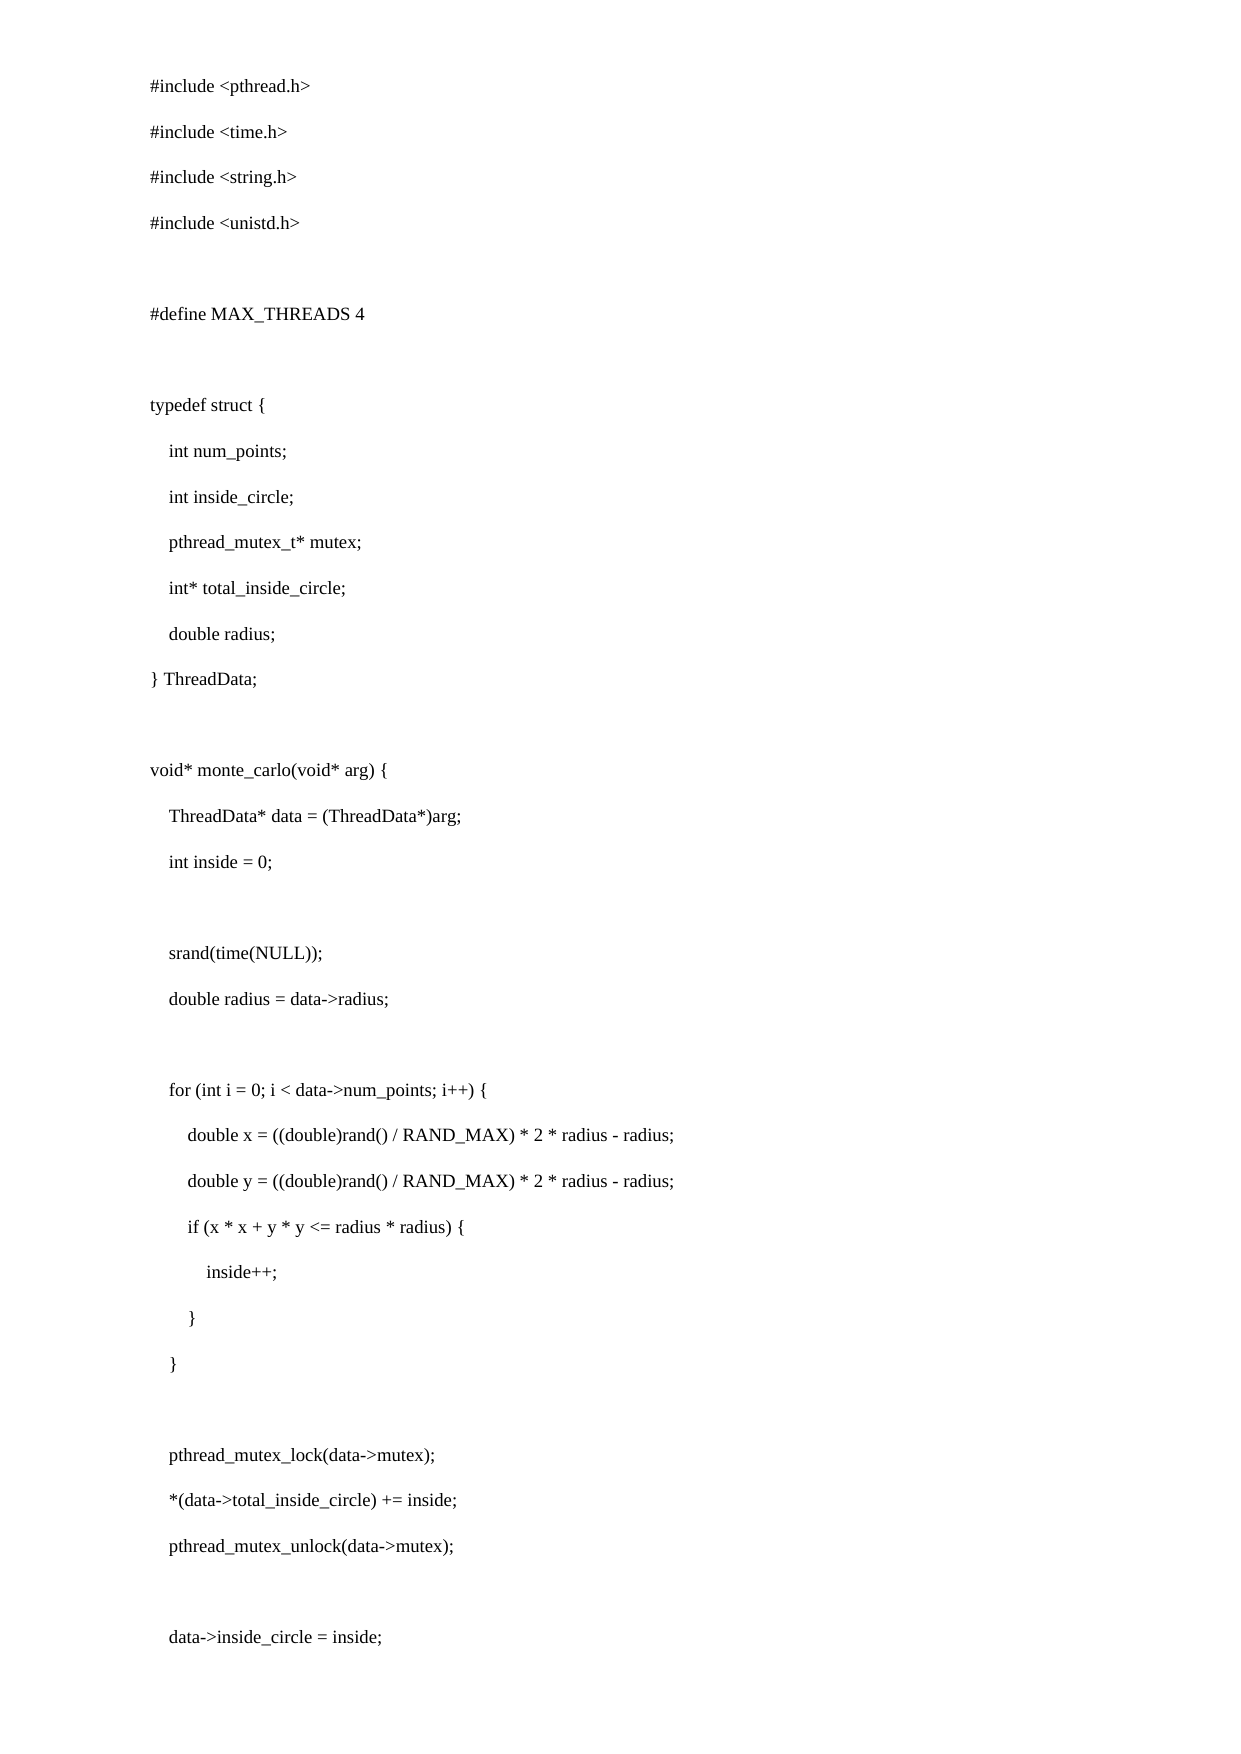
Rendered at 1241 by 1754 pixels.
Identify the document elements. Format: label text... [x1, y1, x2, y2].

text } [150, 1352, 1147, 1374]
text double x = ((double)rand() / RAND_MAX) * 2 * radius - radius; [150, 1124, 1147, 1146]
text data->inside_circle = inside; [150, 1626, 1147, 1648]
text inside++; [150, 1261, 1147, 1283]
text int inside = 0; [150, 851, 1147, 872]
text double radius = data->radius; [150, 987, 1147, 1009]
text pthread_mutex_t* mutex; [150, 531, 1147, 553]
text if (x * x + y * y <= radius * radius) { [150, 1216, 1147, 1237]
text int* total_inside_circle; [150, 577, 1147, 598]
text pthread_mutex_lock(data->mutex); [150, 1444, 1147, 1465]
text #define MAX_THREADS 4 [150, 303, 1147, 325]
text srand(time(NULL)); [150, 942, 1147, 963]
text int num_points; [150, 440, 1147, 462]
text #include <pthread.h> [150, 75, 1147, 97]
text double y = ((double)rand() / RAND_MAX) * 2 * radius - radius; [150, 1170, 1147, 1192]
text *(data->total_inside_circle) += inside; [150, 1489, 1147, 1511]
text typedef struct { [150, 394, 1147, 416]
text #include <string.h> [150, 166, 1147, 188]
text #include <unistd.h> [150, 212, 1147, 233]
text for (int i = 0; i < data->num_points; i++) { [150, 1079, 1147, 1100]
text void* monte_carlo(void* arg) { [150, 759, 1147, 781]
text int inside_circle; [150, 486, 1147, 507]
text ThreadData* data = (ThreadData*)arg; [150, 805, 1147, 827]
text double radius; [150, 622, 1147, 644]
text } [150, 1307, 1147, 1328]
text } ThreadData; [150, 668, 1147, 690]
text pthread_mutex_unlock(data->mutex); [150, 1535, 1147, 1557]
text #include <time.h> [150, 121, 1147, 142]
